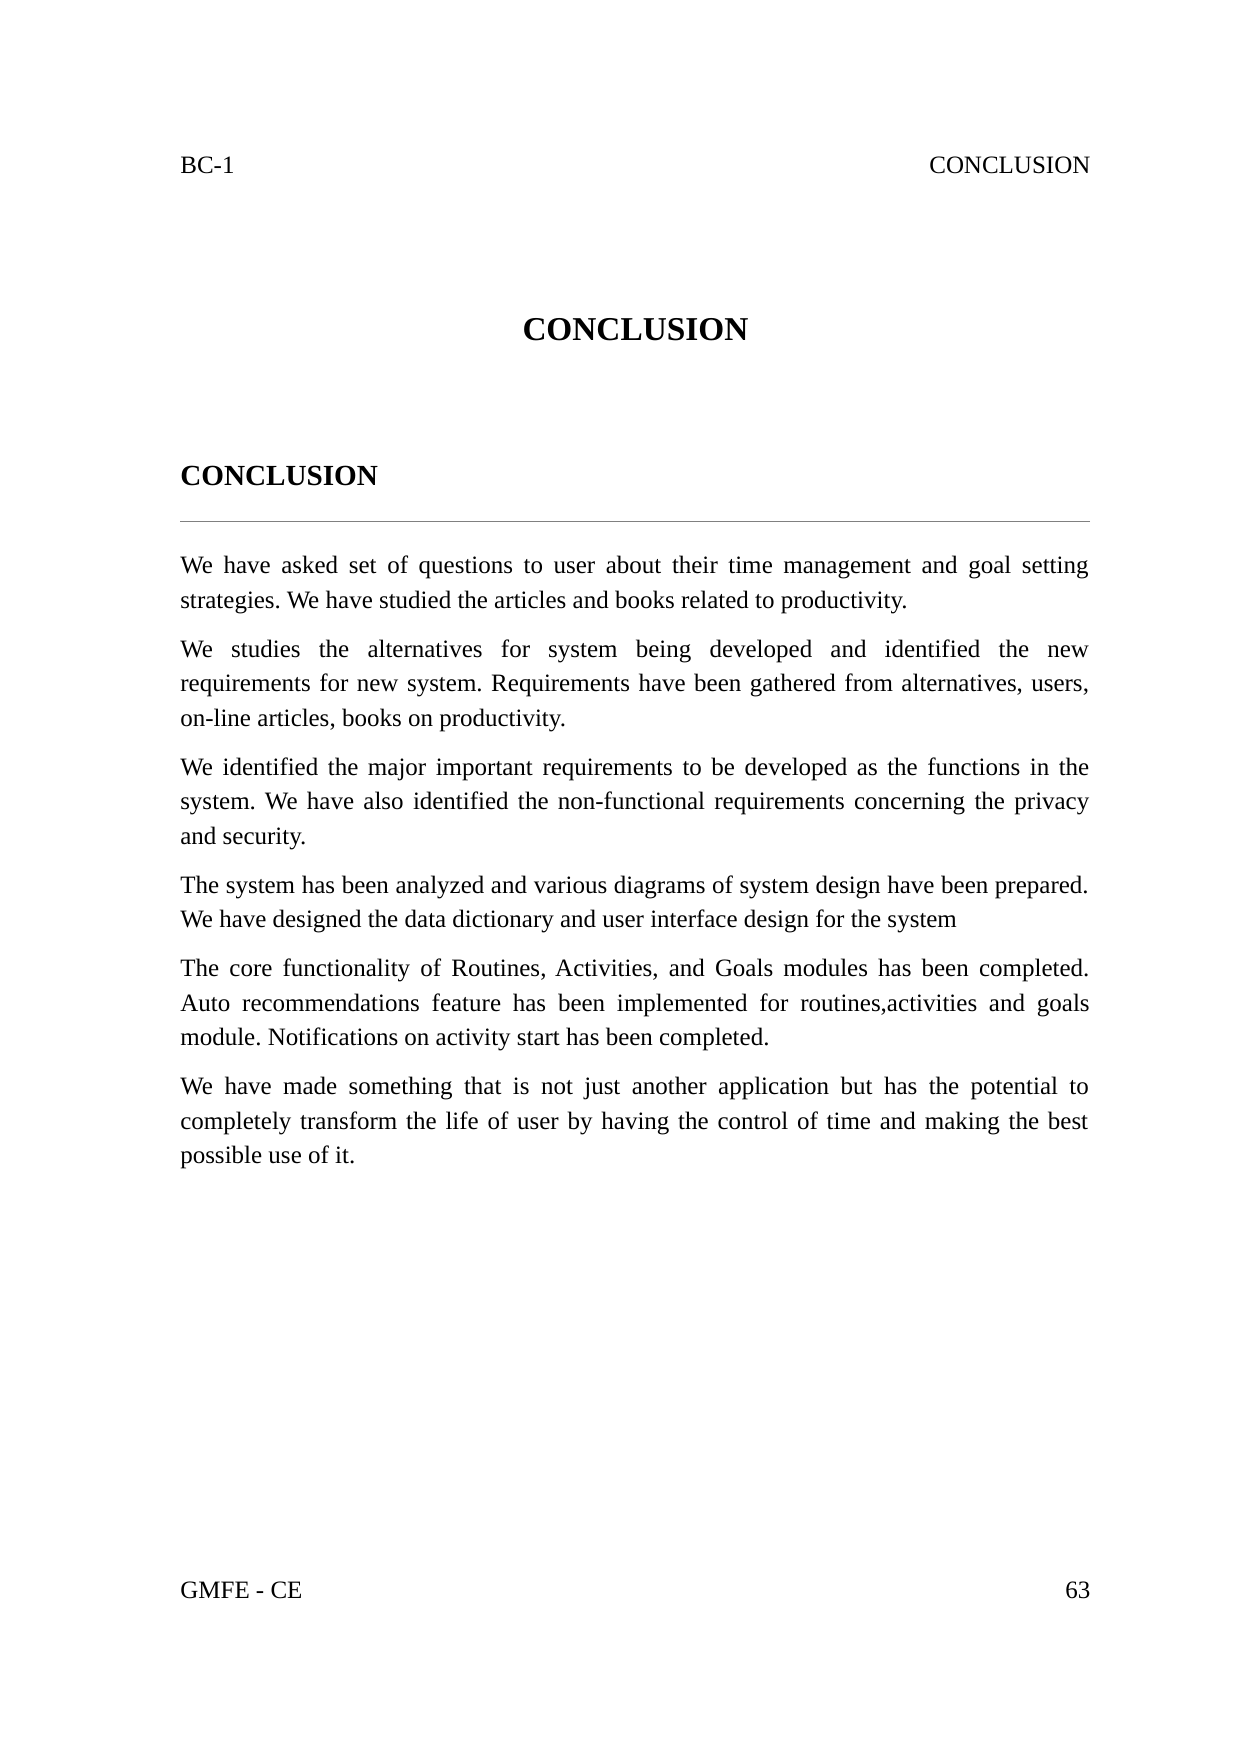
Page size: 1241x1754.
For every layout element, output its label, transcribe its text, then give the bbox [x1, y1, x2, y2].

text We have asked set of questions to user about their time management and goal setting strategies. We have studied the articles and books related to productivity. [180, 550, 1090, 613]
text The core functionality of Routines, Activities, and Goals modules has been completed. Auto recommendations feature has been implemented for routines,activities and goals module. Notifications on activity start has been completed. [180, 953, 1090, 1051]
text We have made something that is not just another application but has the potential to completely transform the life of user by having the control of time and making the best possible use of it. [180, 1071, 1090, 1169]
text We studies the alternatives for system being developed and identified the new requirements for new system. Requirements have been gathered from alternatives, users, on-line articles, books on productivity. [180, 634, 1090, 732]
subtitle CONCLUSION [180, 309, 1090, 347]
text We identified the major important requirements to be developed as the functions in the system. We have also identified the non-functional requirements concerning the privacy and security. [180, 752, 1090, 849]
text The system has been analyzed and various diagrams of system design have been prepared. We have designed the data dictionary and user interface design for the system [180, 870, 1090, 933]
text CONCLUSION [180, 458, 1090, 492]
